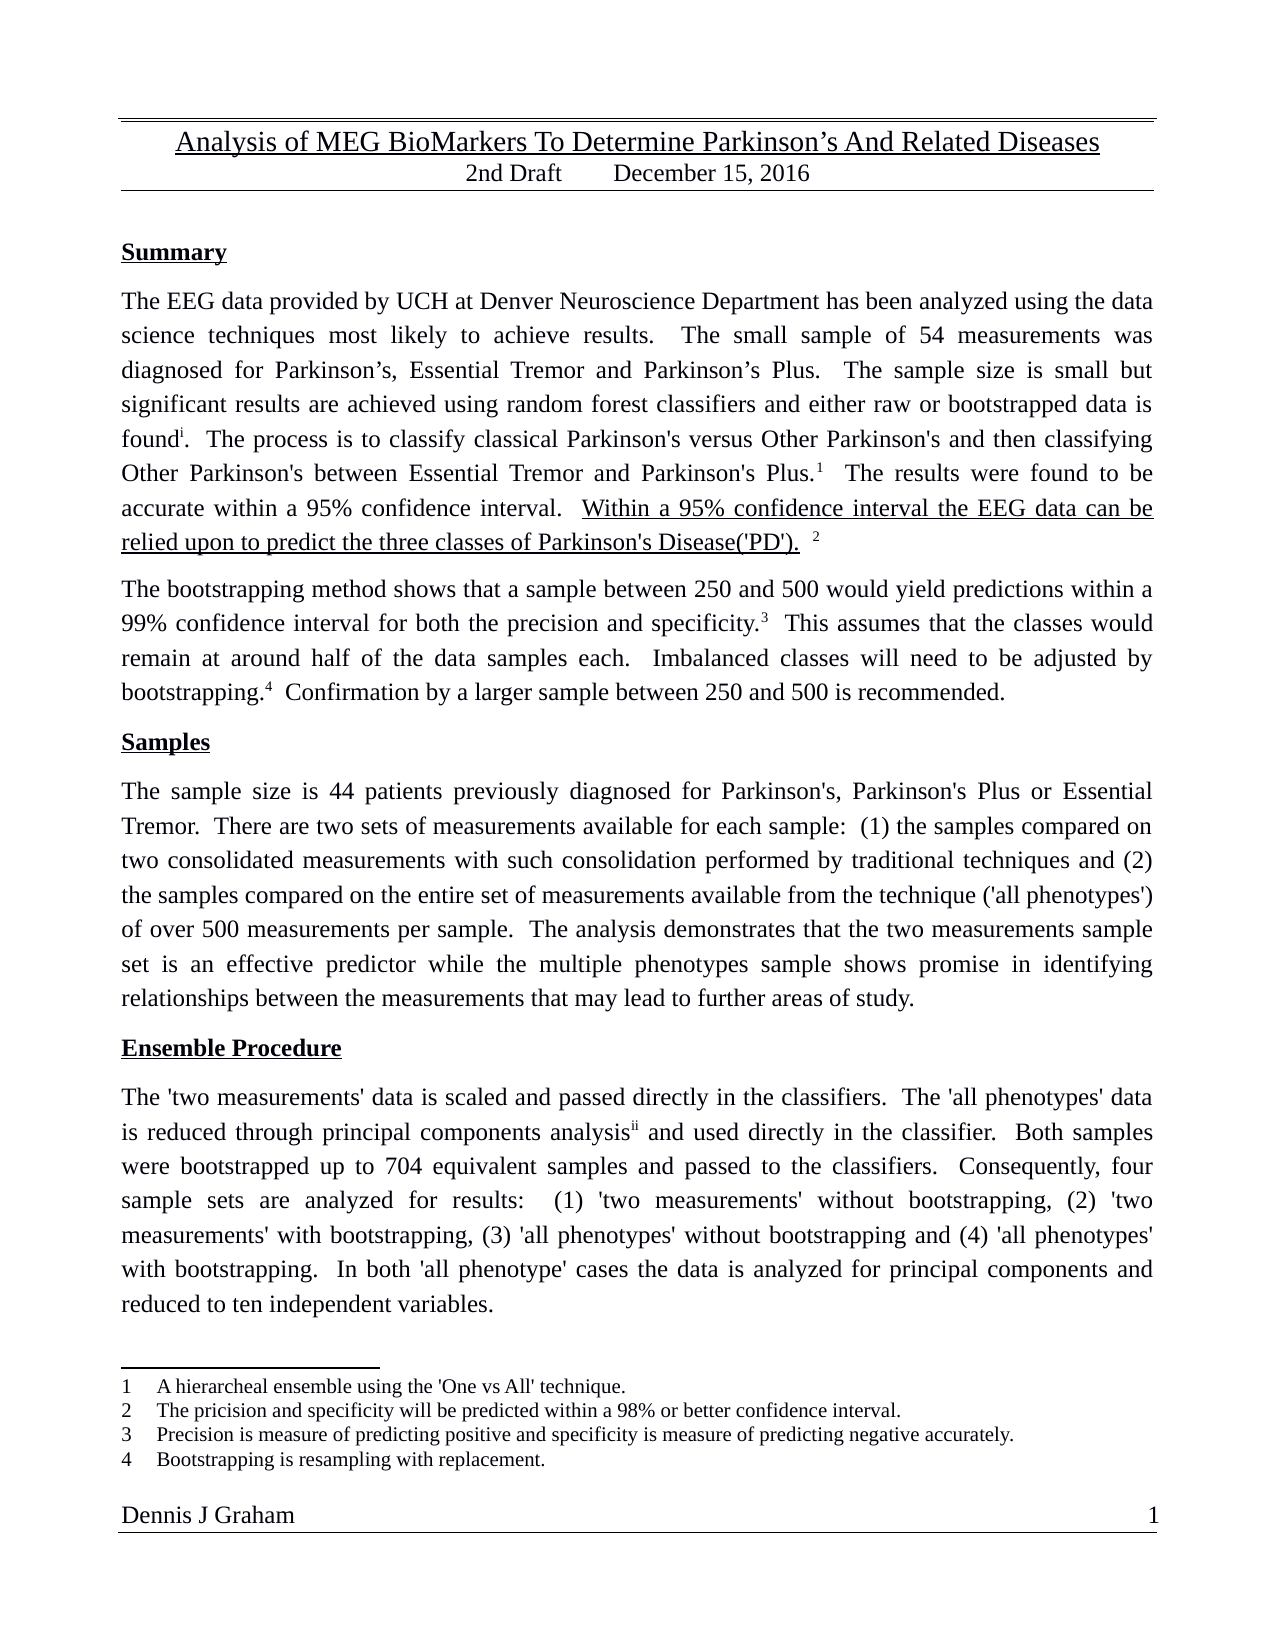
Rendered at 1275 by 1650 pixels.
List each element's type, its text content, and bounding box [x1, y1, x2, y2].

text The bootstrapping method shows that a sample between 250 and 500 would yield predictions within a 99% confidence interval for both the precision and specificity. This assumes that the classes would remain at around half of the data samples each. Imbalanced classes will need to be adjusted by bootstrapping. Confirmation by a larger sample between 250 and 500 is recommended. [121, 574, 1154, 706]
text The 'two measurements' data is scaled and passed directly in the classifiers. The 'all phenotypes' data is reduced through principal components analysis and used directly in the classifier. Both samples were bootstrapped up to 704 equivalent samples and passed to the classifiers. Consequently, four sample sets are analyzed for results: (1) 'two measurements' without bootstrapping, (2) 'two measurements' with bootstrapping, (3) 'all phenotypes' without bootstrapping and (4) 'all phenotypes' with bootstrapping. In both 'all phenotype' cases the data is analyzed for principal components and reduced to ten independent variables. [121, 1082, 1154, 1318]
text The EEG data provided by UCH at Denver Neuroscience Department has been analyzed using the data science techniques most likely to achieve results. The small sample of 54 measurements was diagnosed for Parkinson’s, Essential Tremor and Parkinson’s Plus. The sample size is small but significant results are achieved using random forest classifiers and either raw or bootstrapped data is found. The process is to classify classical Parkinson's versus Other Parkinson's and then classifying Other Parkinson's between Essential Tremor and Parkinson's Plus. The results were found to be accurate within a 95% confidence interval. Within a 95% confidence interval the EEG data can be relied upon to predict the three classes of Parkinson's Disease('PD'). [121, 286, 1154, 556]
text Bootstrapping is resampling with replacement. [121, 1446, 1154, 1471]
text Precision is measure of predicting positive and specificity is measure of predicting negative accurately. [121, 1422, 1154, 1446]
text Samples [121, 727, 1154, 756]
text The pricision and specificity will be predicted within a 98% or better confidence interval. [121, 1398, 1154, 1422]
text A hierarcheal ensemble using the 'One vs All' technique. [121, 1374, 1154, 1398]
text Summary [121, 237, 1154, 266]
text The sample size is 44 patients previously diagnosed for Parkinson's, Parkinson's Plus or Essential Tremor. There are two sets of measurements available for each sample: (1) the samples compared on two consolidated measurements with such consolidation performed by traditional techniques and (2) the samples compared on the entire set of measurements available from the technique ('all phenotypes') of over 500 measurements per sample. The analysis demonstrates that the two measurements sample set is an effective predictor while the multiple phenotypes sample shows promise in identifying relationships between the measurements that may lead to further areas of study. [121, 776, 1154, 1012]
text Ensemble Procedure [121, 1033, 1154, 1061]
